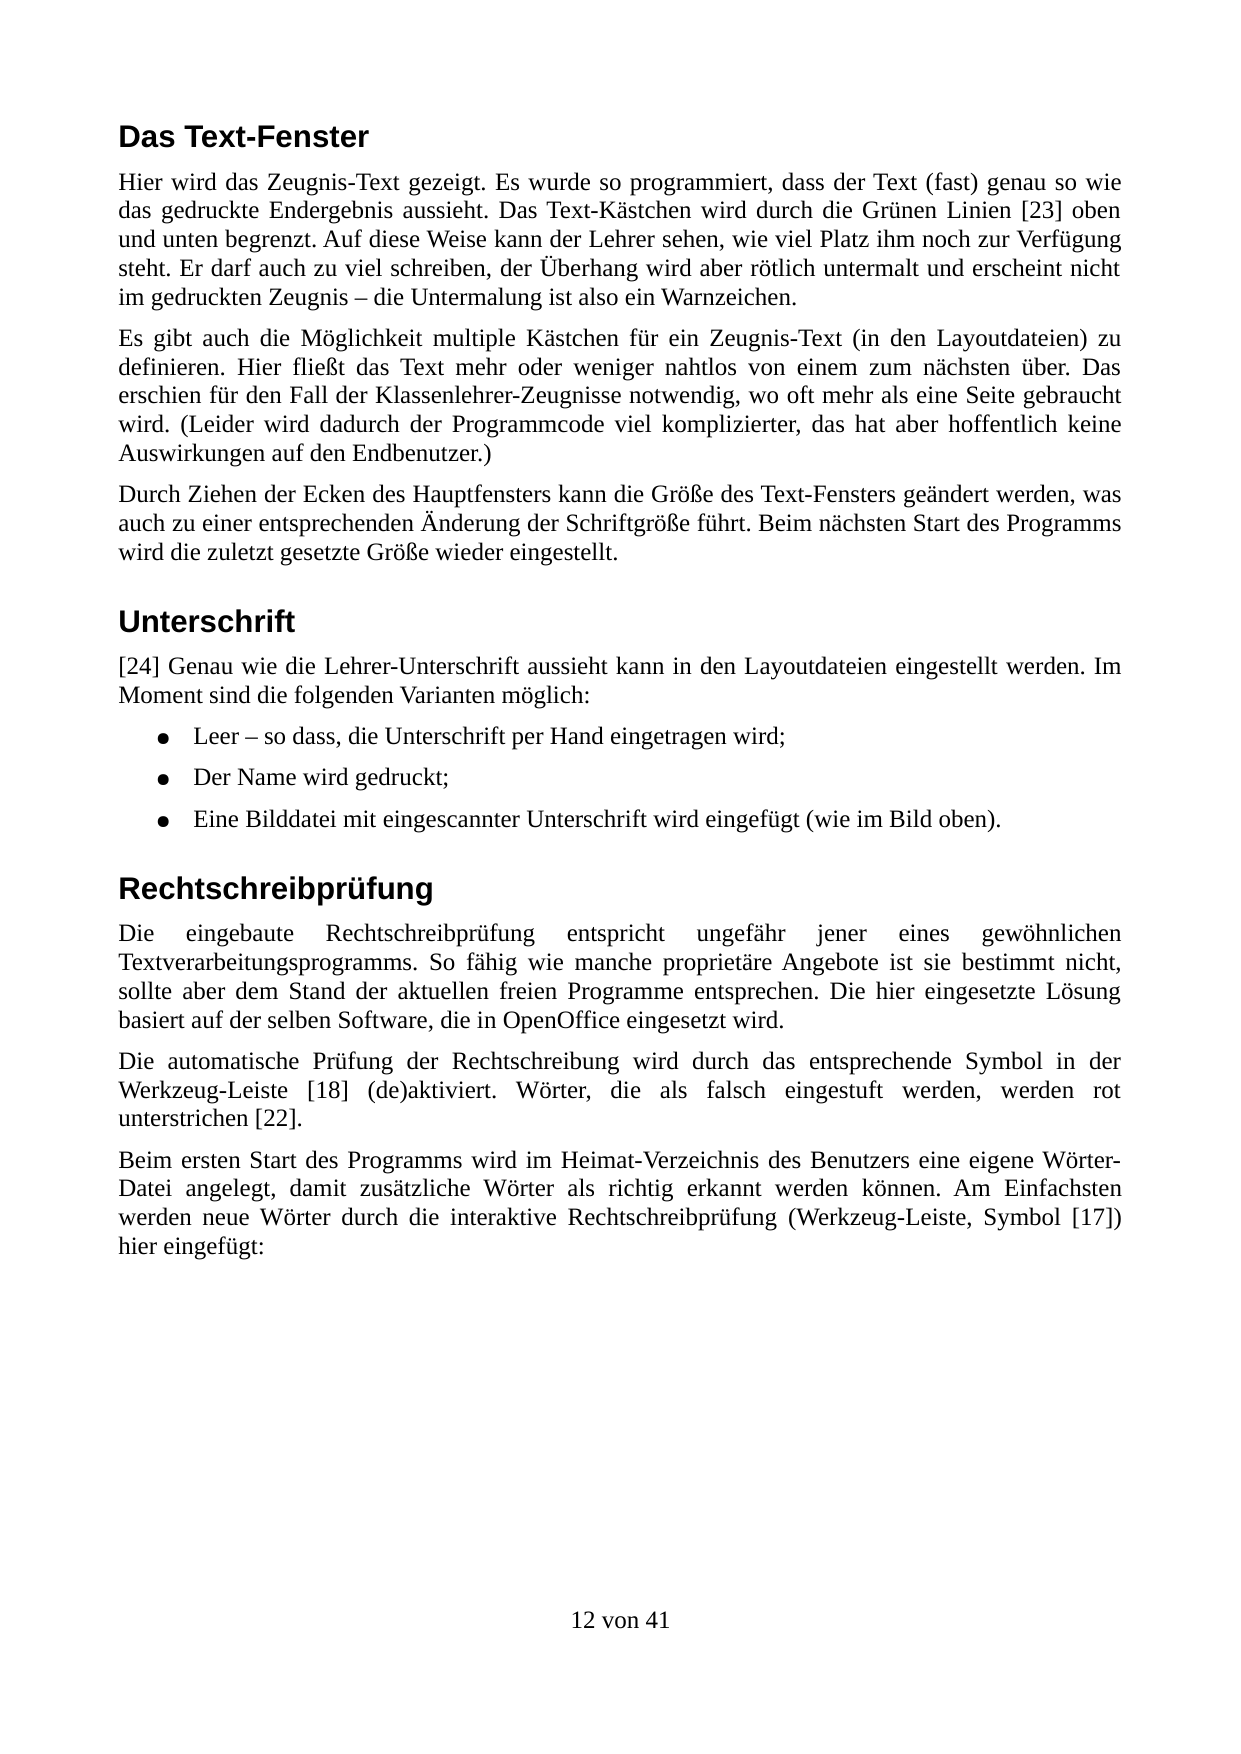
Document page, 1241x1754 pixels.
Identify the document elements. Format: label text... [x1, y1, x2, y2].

subtitle Unterschrift [118, 603, 1122, 639]
text Beim ersten Start des Programms wird im Heimat-Verzeichnis des Benutzers eine eigene Wörter-Datei angelegt, damit zusätzliche Wörter als richtig erkannt werden können. Am Einfachsten werden neue Wörter durch die interaktive Rechtschreibprüfung (Werkzeug-Leiste, Symbol [17]) hier eingefügt: [118, 1145, 1122, 1260]
text Durch Ziehen der Ecken des Hauptfensters kann die Größe des Text-Fensters geändert werden, was auch zu einer entsprechenden Änderung der Schriftgröße führt. Beim nächsten Start des Programms wird die zuletzt gesetzte Größe wieder eingestellt. [118, 479, 1122, 565]
subtitle Rechtschreibprüfung [118, 870, 1122, 906]
list Leer – so dass, die Unterschrift per Hand eingetragen wird; [156, 721, 1122, 750]
text Die eingebaute Rechtschreibprüfung entspricht ungefähr jener eines gewöhnlichen Textverarbeitungsprogramms. So fähig wie manche proprietäre Angebote ist sie bestimmt nicht, sollte aber dem Stand der aktuellen freien Programme entsprechen. Die hier eingesetzte Lösung basiert auf der selben Software, die in OpenOffice eingesetzt wird. [118, 918, 1122, 1033]
text Die automatische Prüfung der Rechtschreibung wird durch das entsprechende Symbol in der Werkzeug-Leiste [18] (de)aktiviert. Wörter, die als falsch eingestuft werden, werden rot unterstrichen [22]. [118, 1046, 1122, 1132]
text Es gibt auch die Möglichkeit multiple Kästchen für ein Zeugnis-Text (in den Layoutdateien) zu definieren. Hier fließt das Text mehr oder weniger nahtlos von einem zum nächsten über. Das erschien für den Fall der Klassenlehrer-Zeugnisse notwendig, wo oft mehr als eine Seite gebraucht wird. (Leider wird dadurch der Programmcode viel komplizierter, das hat aber hoffentlich keine Auswirkungen auf den Endbenutzer.) [118, 323, 1122, 467]
list Der Name wird gedruckt; [156, 762, 1122, 791]
text Hier wird das Zeugnis-Text gezeigt. Es wurde so programmiert, dass der Text (fast) genau so wie das gedruckte Endergebnis aussieht. Das Text-Kästchen wird durch die Grünen Linien [23] oben und unten begrenzt. Auf diese Weise kann der Lehrer sehen, wie viel Platz ihm noch zur Verfügung steht. Er darf auch zu viel schreiben, der Überhang wird aber rötlich untermalt und erscheint nicht im gedruckten Zeugnis – die Untermalung ist also ein Warnzeichen. [118, 167, 1122, 310]
text [24] Genau wie die Lehrer-Unterschrift aussieht kann in den Layoutdateien eingestellt werden. Im Moment sind die folgenden Varianten möglich: [118, 651, 1122, 709]
subtitle Das Text-Fenster [118, 118, 1122, 154]
list Eine Bilddatei mit eingescannter Unterschrift wird eingefügt (wie im Bild oben). [156, 804, 1122, 832]
